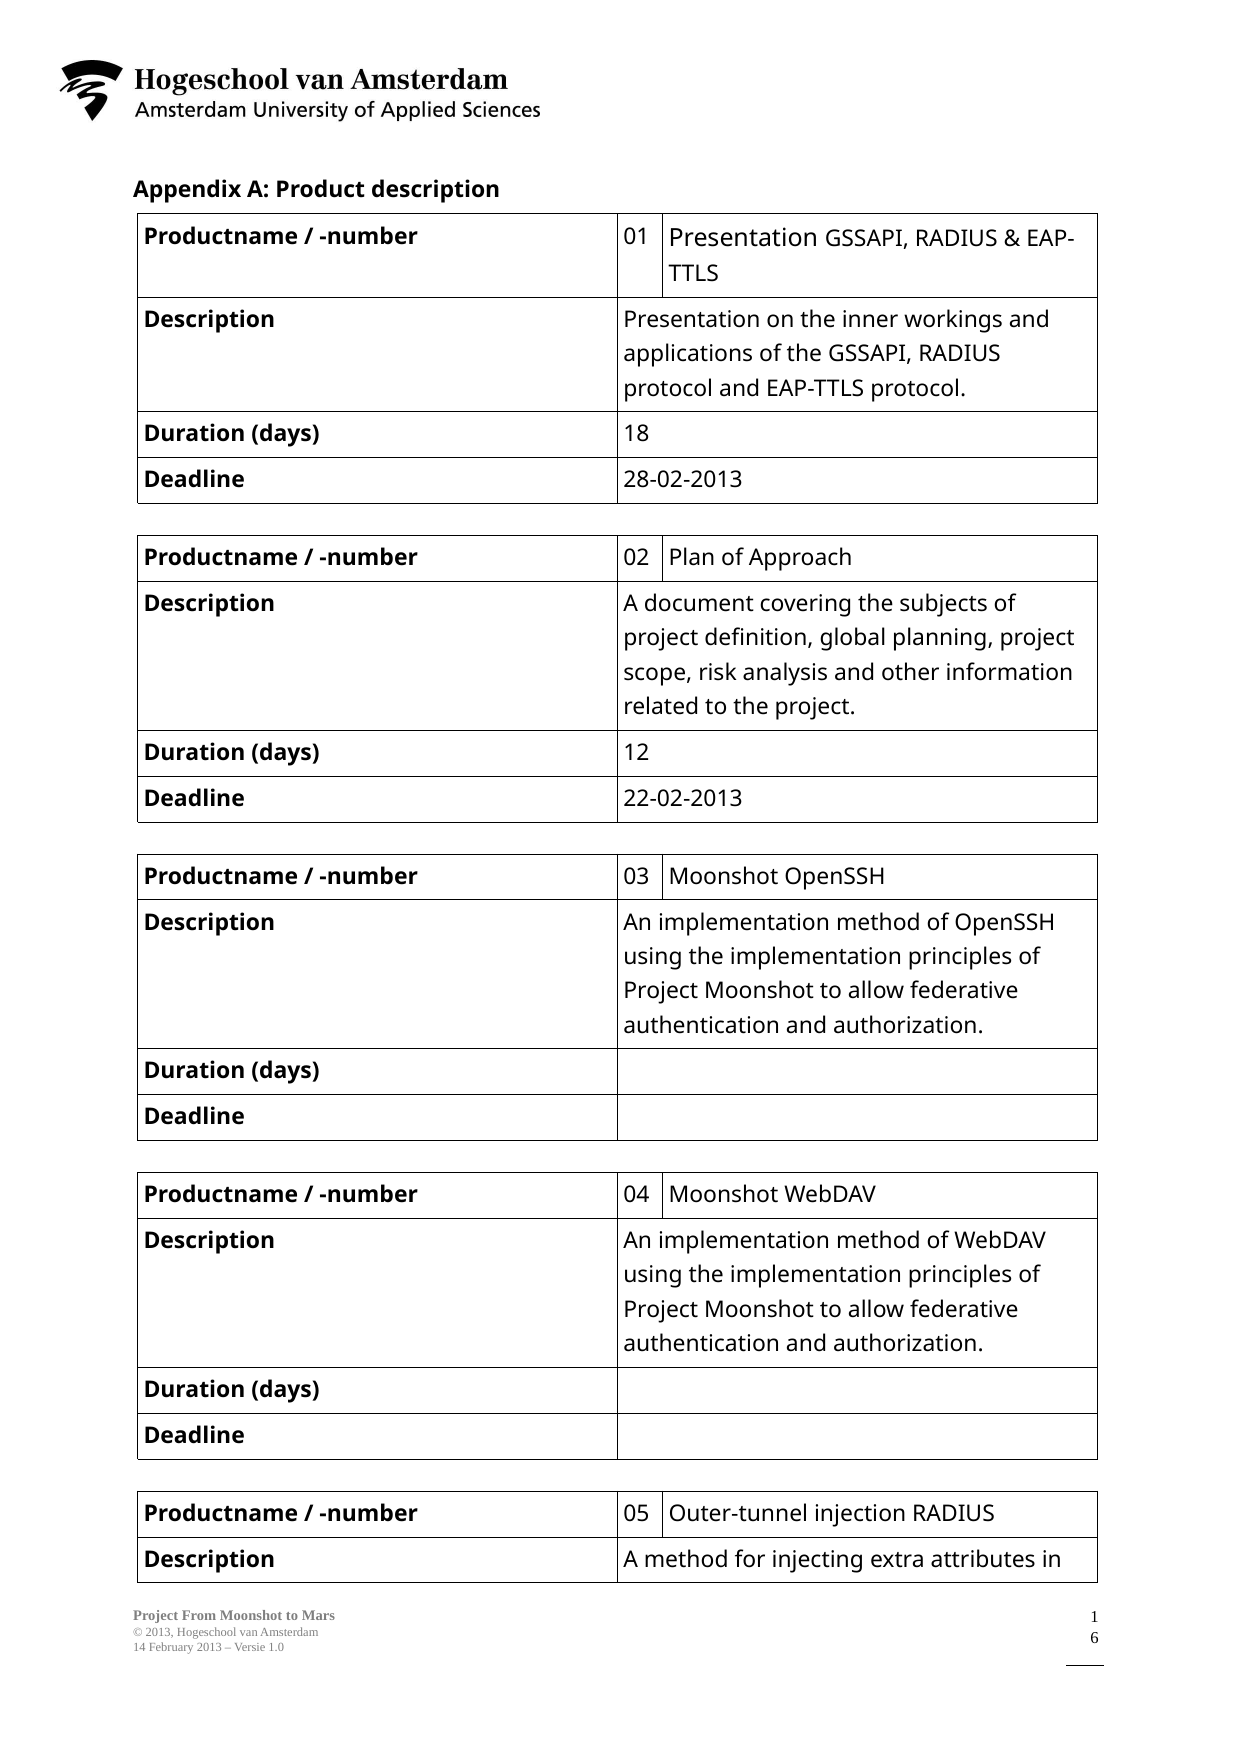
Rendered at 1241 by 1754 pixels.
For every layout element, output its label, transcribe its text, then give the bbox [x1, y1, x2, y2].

table_cell Duration (days) [138, 412, 617, 457]
table_cell A method for injecting extra attributes in [618, 1538, 1097, 1582]
table_cell 28-02-2013 [618, 458, 1097, 503]
table_cell Duration (days) [138, 1368, 617, 1413]
table_header Plan of Approach [663, 536, 1097, 581]
table_cell [618, 1414, 1097, 1458]
table_cell Deadline [138, 1095, 617, 1140]
table_header 01 [618, 214, 662, 297]
table_header 05 [618, 1492, 662, 1536]
table_header Presentation GSSAPI, RADIUS & EAP-TTLS [663, 214, 1097, 297]
table_cell Description [138, 298, 617, 411]
table_header Productname / -number [138, 536, 617, 581]
table_header 02 [618, 536, 662, 581]
table_cell 12 [618, 731, 1097, 776]
subtitle Appendix A: Product description [133, 173, 1092, 204]
table_header Productname / -number [138, 1173, 617, 1218]
table_cell 22-02-2013 [618, 777, 1097, 821]
table_cell An implementation method of OpenSSH using the implementation principles of Project Moonshot to allow federative authentication and authorization. [618, 900, 1097, 1048]
table_header Productname / -number [138, 214, 617, 297]
table_cell [618, 1049, 1097, 1094]
table_cell Deadline [138, 777, 617, 821]
table_header Outer-tunnel injection RADIUS [663, 1492, 1097, 1536]
table_header Productname / -number [138, 1492, 617, 1536]
table_cell [618, 1095, 1097, 1140]
table_cell Presentation on the inner workings and applications of the GSSAPI, RADIUS protocol and EAP-TTLS protocol. [618, 298, 1097, 411]
table_cell Description [138, 1538, 617, 1582]
table_cell Description [138, 582, 617, 730]
table_cell Description [138, 1219, 617, 1367]
table_header 03 [618, 855, 662, 899]
table_cell Deadline [138, 1414, 617, 1458]
table_cell An implementation method of WebDAV using the implementation principles of Project Moonshot to allow federative authentication and authorization. [618, 1219, 1097, 1367]
table_header Productname / -number [138, 855, 617, 899]
table_cell A document covering the subjects of project definition, global planning, project scope, risk analysis and other information related to the project. [618, 582, 1097, 730]
table_cell Duration (days) [138, 731, 617, 776]
table_cell [618, 1368, 1097, 1413]
table_cell Duration (days) [138, 1049, 617, 1094]
table_cell Deadline [138, 458, 617, 503]
table_cell Description [138, 900, 617, 1048]
table_header Moonshot OpenSSH [663, 855, 1097, 899]
table_header Moonshot WebDAV [663, 1173, 1097, 1218]
table_header 04 [618, 1173, 662, 1218]
table_cell 18 [618, 412, 1097, 457]
